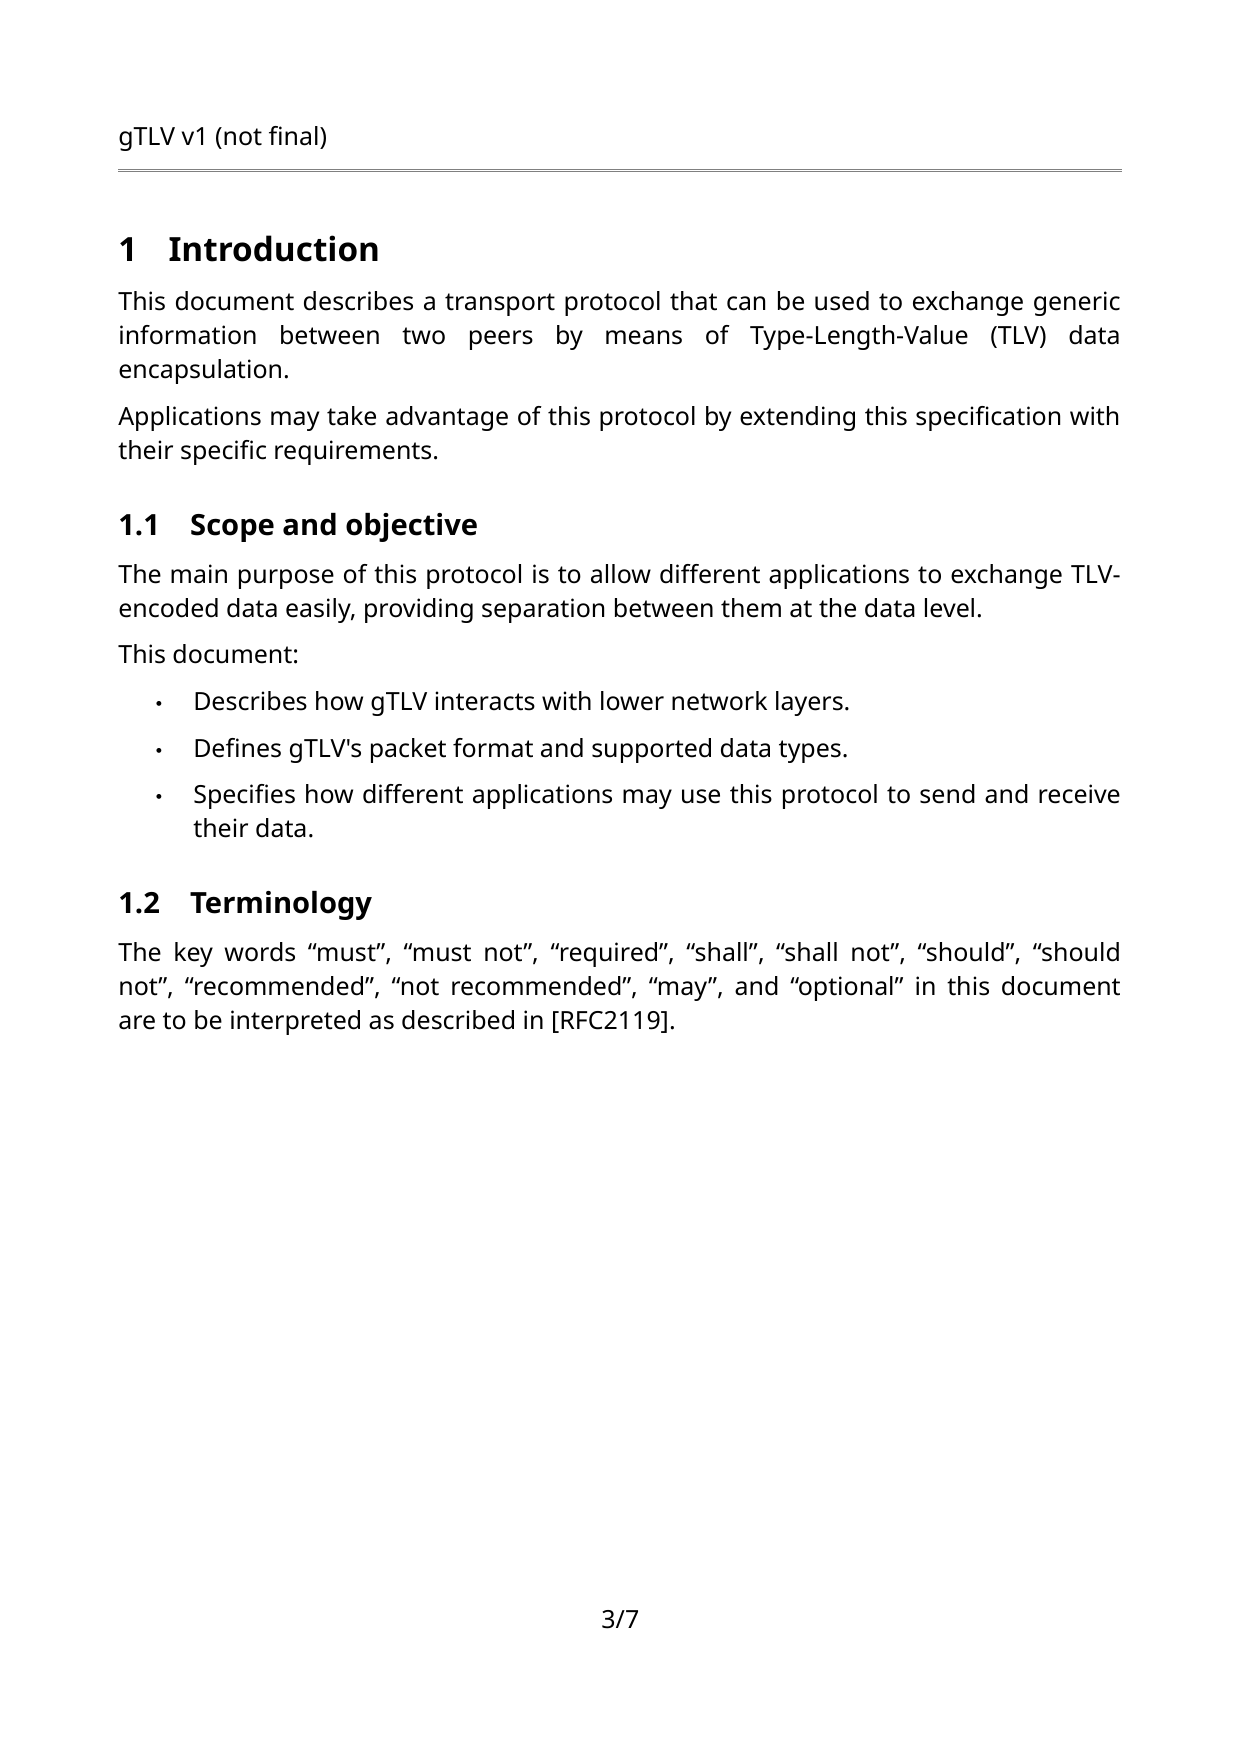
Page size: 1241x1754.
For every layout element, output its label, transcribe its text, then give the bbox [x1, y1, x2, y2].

text This document: [118, 637, 1122, 671]
subtitle Scope and objective [118, 504, 1122, 544]
subtitle Introduction [118, 226, 1122, 271]
list Specifies how different applications may use this protocol to send and receive their data. [156, 777, 1122, 845]
subtitle Terminology [118, 882, 1122, 922]
text This document describes a transport protocol that can be used to exchange generic information between two peers by means of Type-Length-Value (TLV) data encapsulation. [118, 284, 1122, 386]
text The main purpose of this protocol is to allow different applications to exchange TLV-encoded data easily, providing separation between them at the data level. [118, 556, 1122, 624]
list Describes how gTLV interacts with lower network layers. [156, 684, 1122, 718]
text Applications may take advantage of this protocol by extending this specification with their specific requirements. [118, 399, 1122, 467]
list Defines gTLV's packet format and supported data types. [156, 730, 1122, 764]
text The key words “must”, “must not”, “required”, “shall”, “shall not”, “should”, “should not”, “recommended”, “not recommended”, “may”, and “optional” in this document are to be interpreted as described in [RFC2119]. [118, 934, 1122, 1037]
